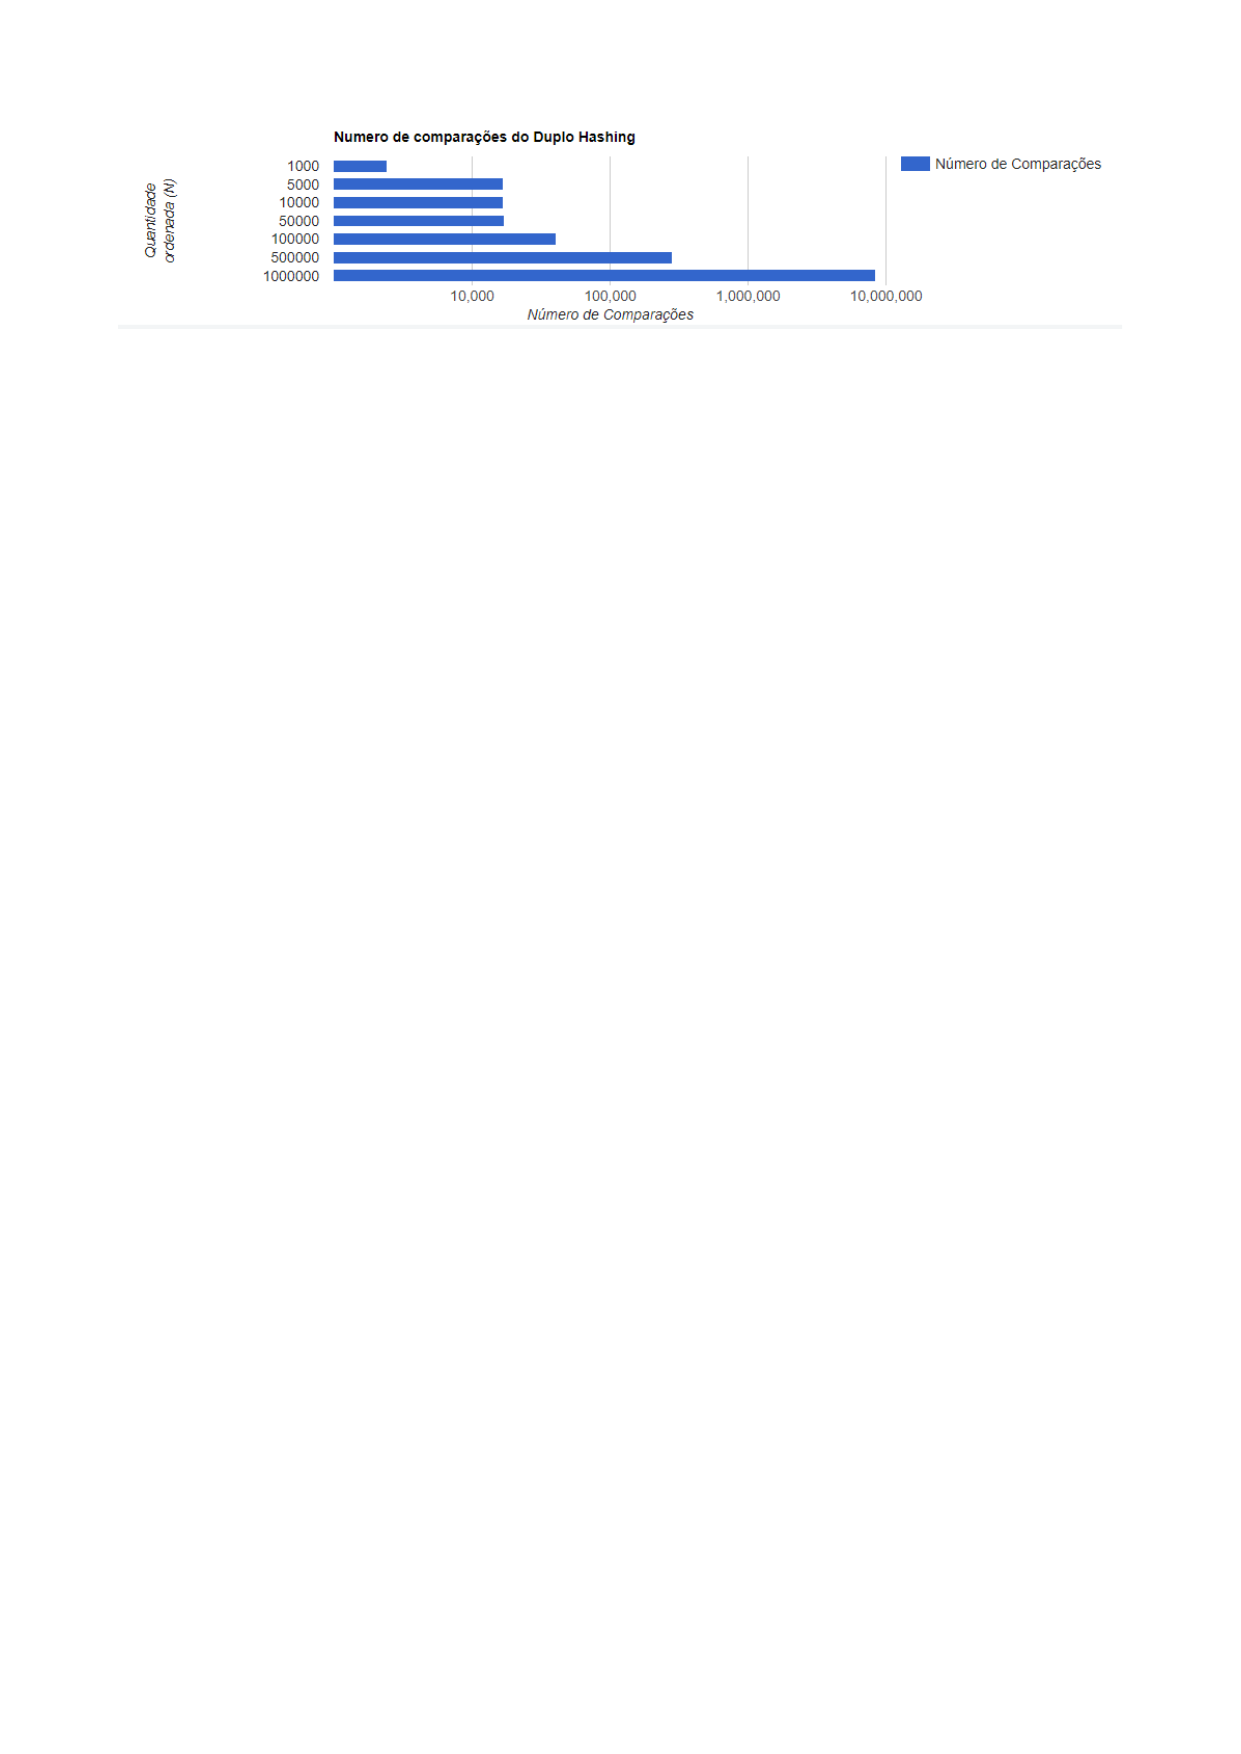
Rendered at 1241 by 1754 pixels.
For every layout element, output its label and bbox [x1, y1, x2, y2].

picture [118, 118, 1123, 329]
